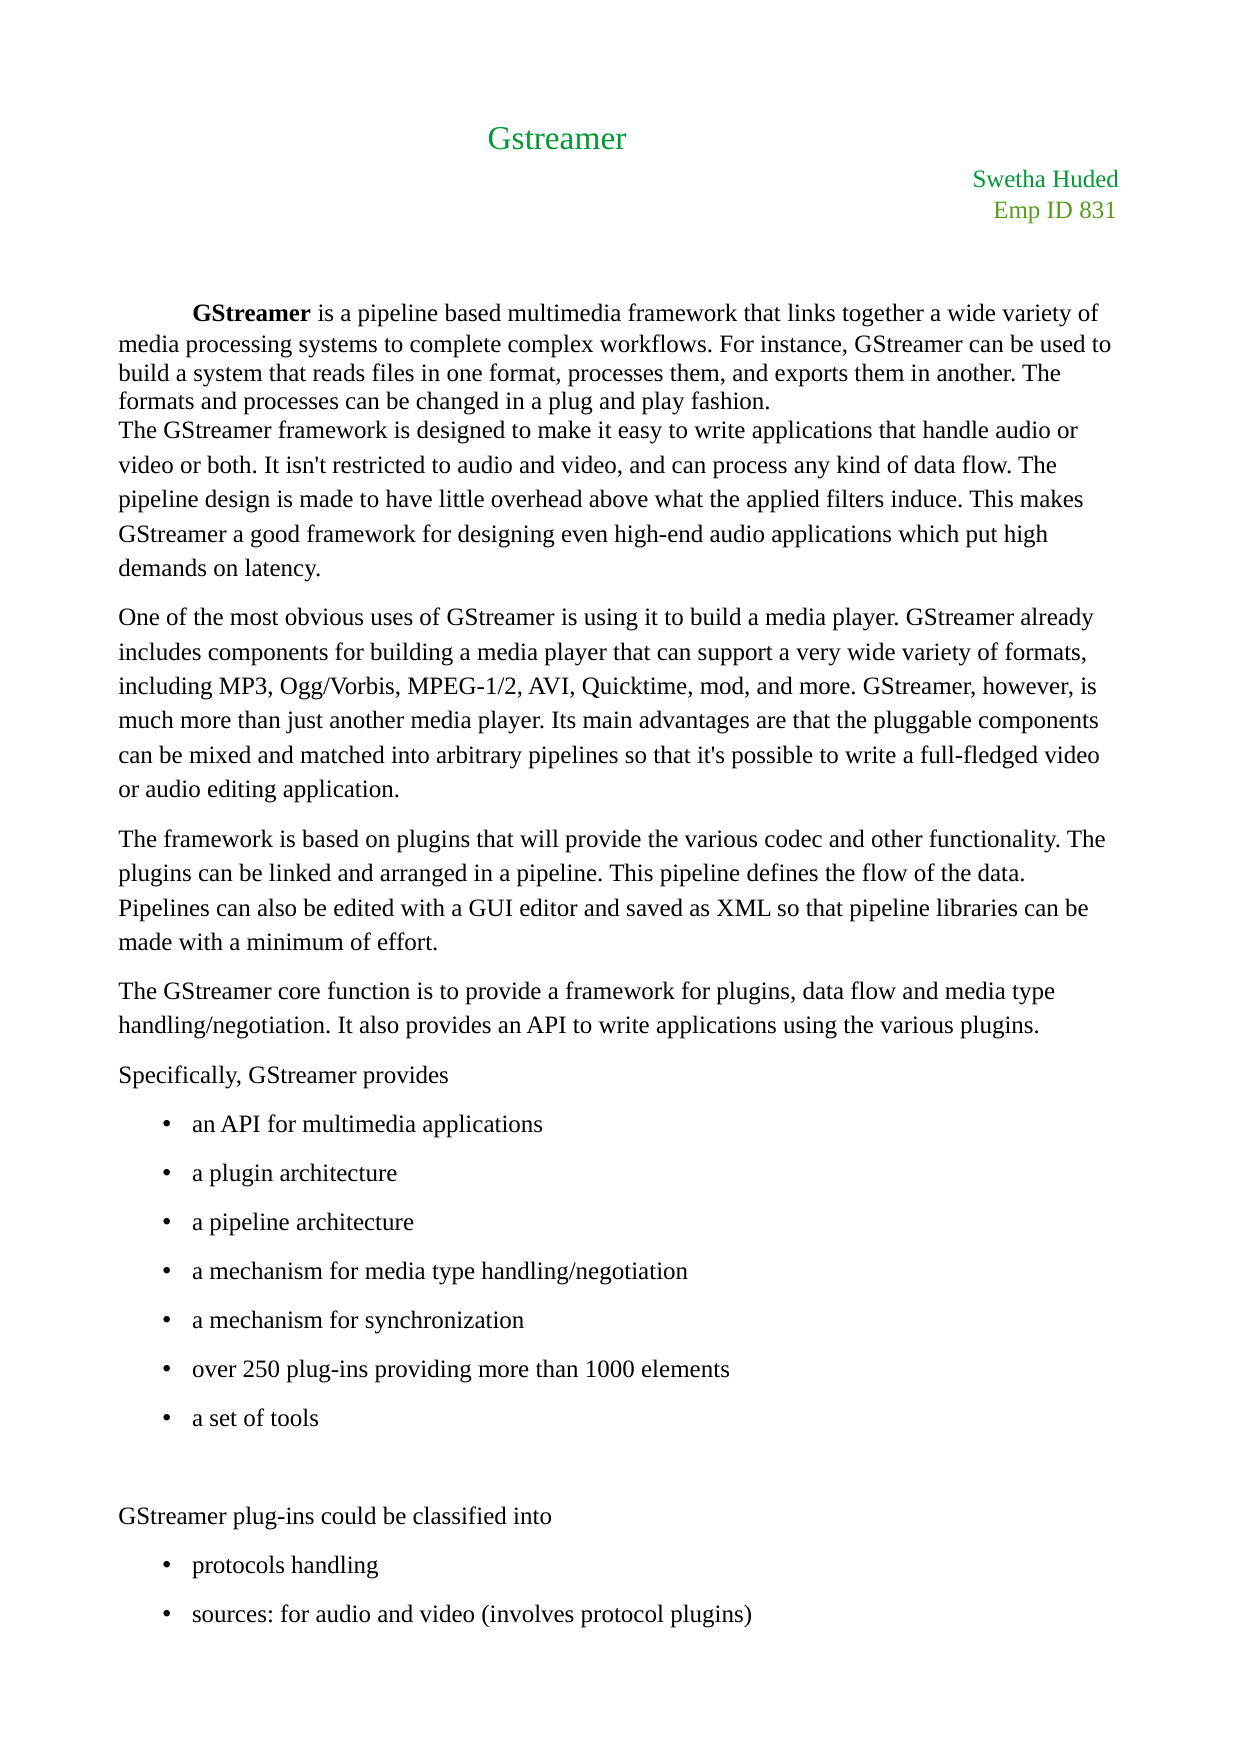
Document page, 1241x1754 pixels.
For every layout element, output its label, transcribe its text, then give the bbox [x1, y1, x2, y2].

list over 250 plug-ins providing more than 1000 elements [162, 1354, 1122, 1383]
text One of the most obvious uses of GStreamer is using it to build a media player. GStreamer already includes components for building a media player that can support a very wide variety of formats, including MP3, Ogg/Vorbis, MPEG-1/2, AVI, Quicktime, mod, and more. GStreamer, however, is much more than just another media player. Its main advantages are that the pluggable components can be mixed and matched into arbitrary pipelines so that it's possible to write a full-fledged video or audio editing application. [118, 602, 1122, 803]
list a pipeline architecture [162, 1207, 1122, 1236]
list a plugin architecture [162, 1158, 1122, 1187]
text Gstreamer [118, 118, 1122, 156]
text The framework is based on plugins that will provide the various codec and other functionality. The plugins can be linked and arranged in a pipeline. This pipeline defines the flow of the data. Pipelines can also be edited with a GUI editor and saved as XML so that pipeline libraries can be made with a minimum of effort. [118, 824, 1122, 956]
text Specifically, GStreamer provides [118, 1060, 1122, 1088]
text GStreamer is a pipeline based multimedia framework that links together a wide variety of media processing systems to complete complex workflows. For instance, GStreamer can be used to build a system that reads files in one format, processes them, and exports them in another. The formats and processes can be changed in a plug and play fashion. [118, 291, 1122, 415]
text GStreamer plug-ins could be classified into [118, 1501, 1122, 1530]
text The GStreamer core function is to provide a framework for plugins, data flow and media type handling/negotiation. It also provides an API to write applications using the various plugins. [118, 976, 1122, 1039]
text The GStreamer framework is designed to make it easy to write applications that handle audio or video or both. It isn't restricted to audio and video, and can process any kind of data flow. The pipeline design is made to have little overhead above what the applied filters induce. This makes GStreamer a good framework for designing even high-end audio applications which put high demands on latency. [118, 415, 1122, 582]
list a set of tools [162, 1403, 1122, 1432]
list a mechanism for media type handling/negotiation [162, 1256, 1122, 1285]
list a mechanism for synchronization [162, 1305, 1122, 1334]
text Swetha Huded Emp ID 831 [118, 156, 1122, 223]
list an API for multimedia applications [162, 1109, 1122, 1137]
list protocols handling [162, 1550, 1122, 1579]
list sources: for audio and video (involves protocol plugins) [162, 1599, 1122, 1628]
